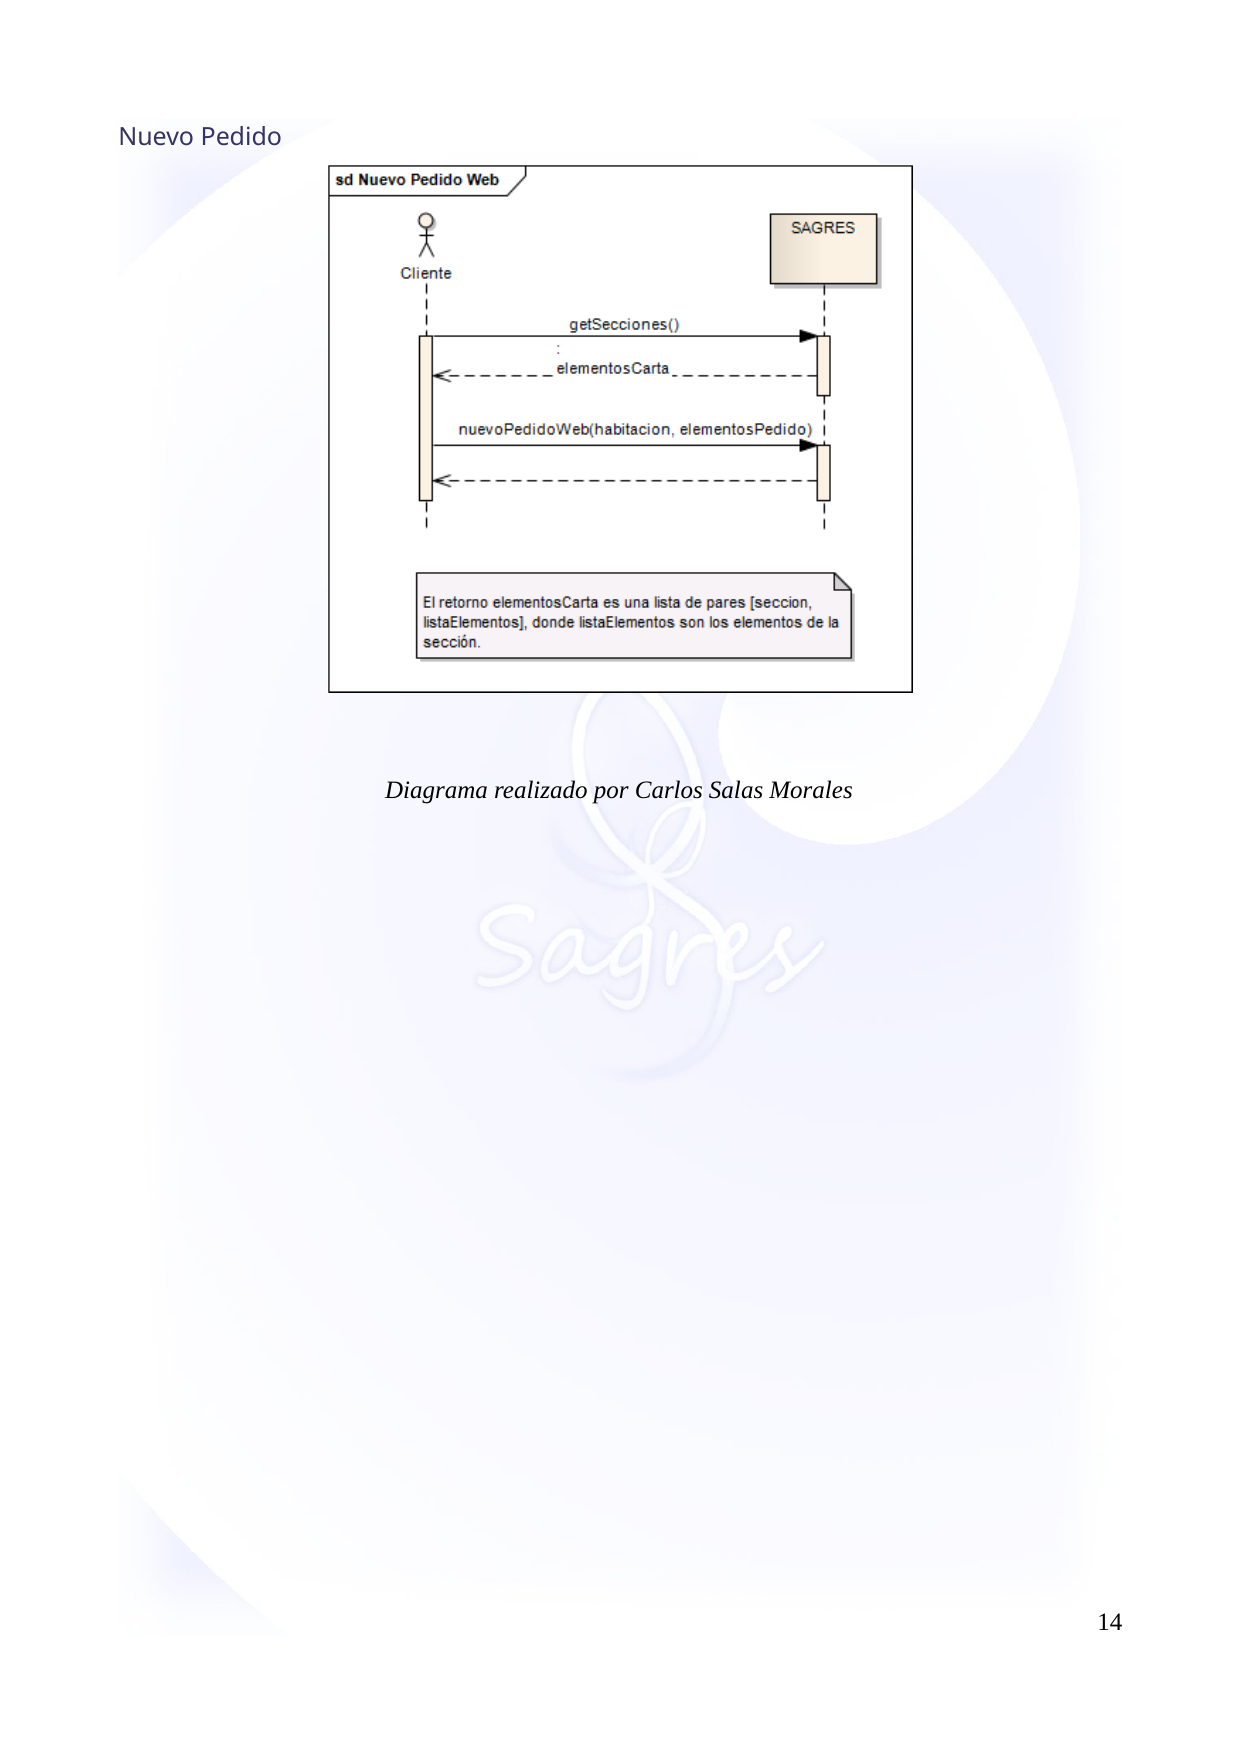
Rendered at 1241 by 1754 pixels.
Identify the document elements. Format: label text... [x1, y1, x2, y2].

subtitle Nuevo Pedido [118, 118, 1122, 152]
picture [118, 804, 1122, 1636]
text Diagrama realizado por Carlos Salas Morales [118, 775, 1122, 804]
picture [118, 152, 1122, 775]
